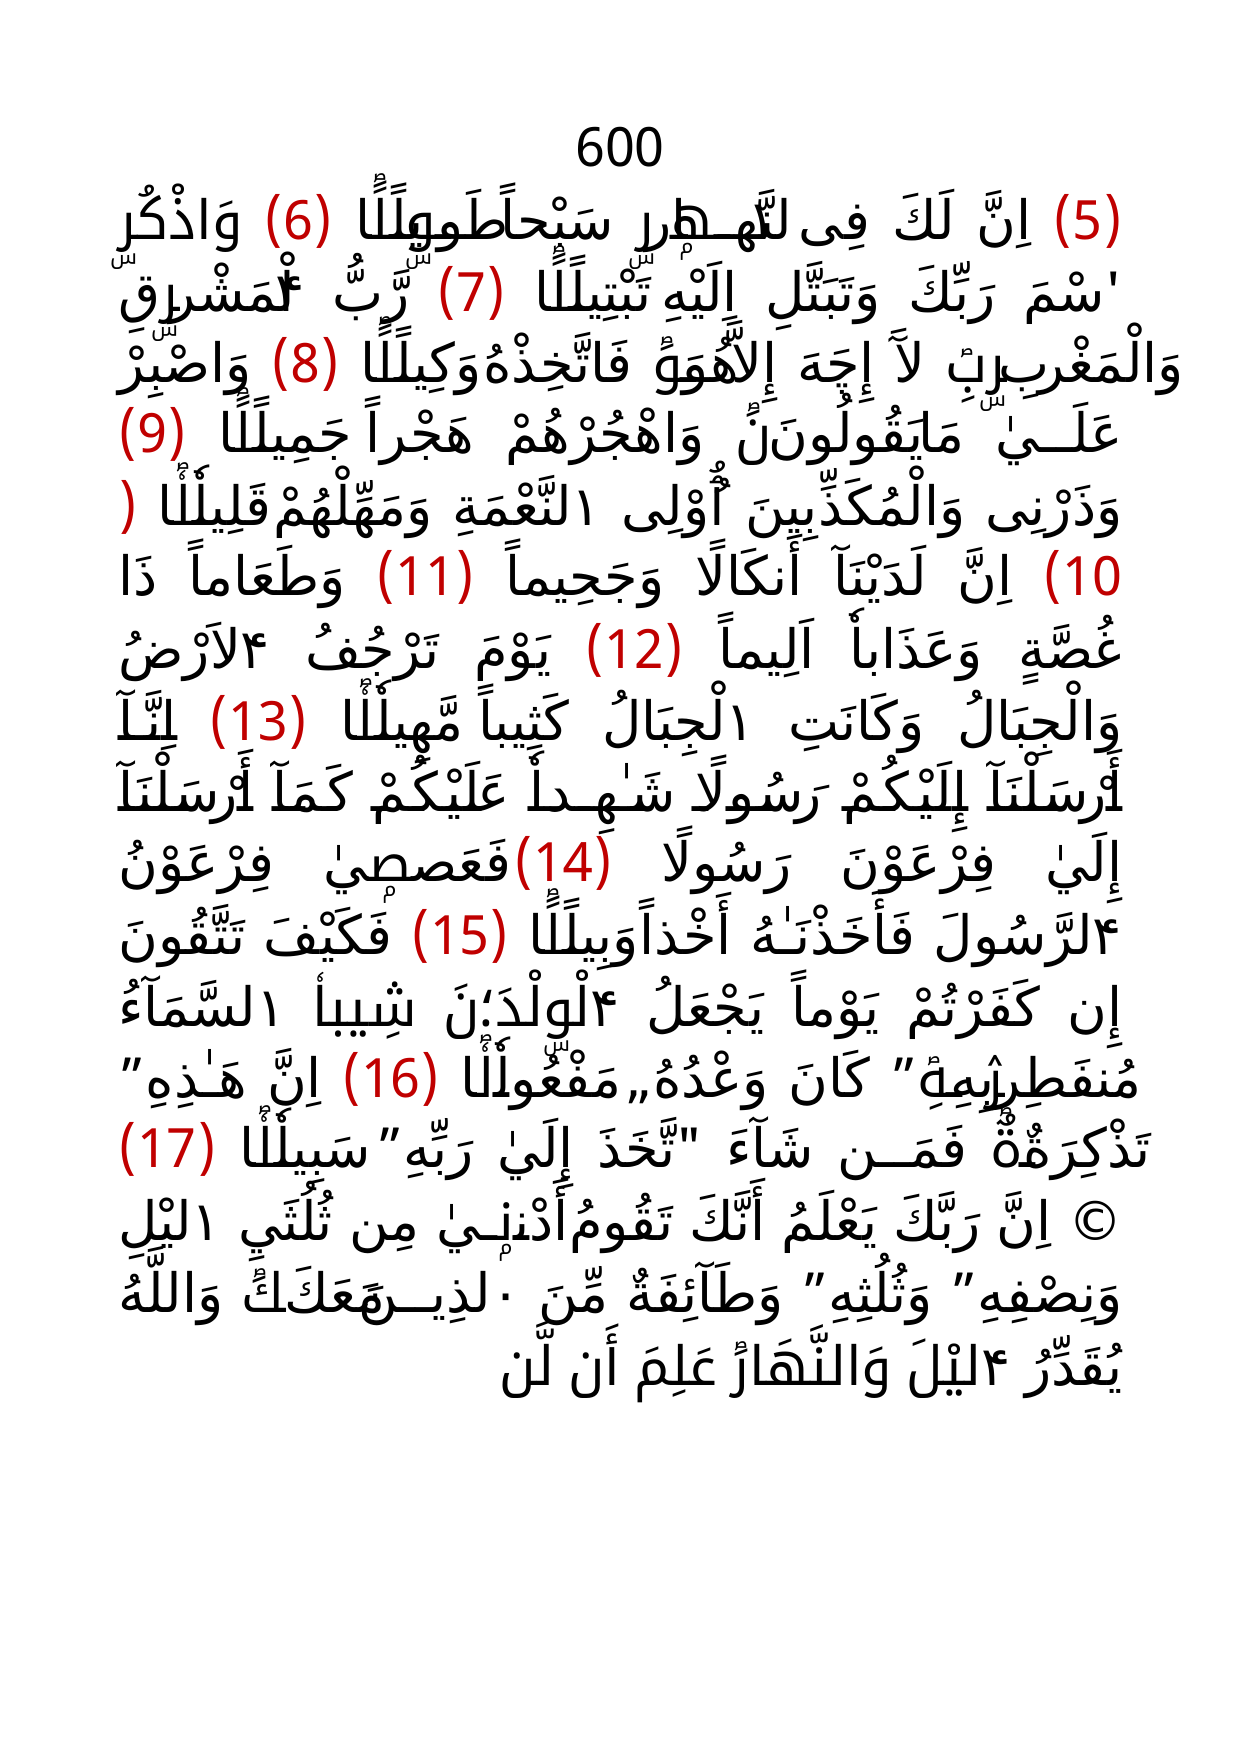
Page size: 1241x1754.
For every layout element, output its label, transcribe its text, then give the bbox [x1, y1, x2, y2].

text 600 [118, 118, 1122, 189]
text (5) اِنَّ لَكَ فِى ۱لنَّهۭارۣ سَبْحاً طَوۣيلًؐا (6) وَاذْكُرۣ 'سْمَ رَبِّكَ وَتَبَتَّلِ اِلَيْهِ تَبْتِيلًؐا (7) رَّبُّ ۴لْمَشْرۣقِ وَالْمَغْرۣبِؐ لآَ إِچَهَ إِلاَّ هُوَؐ فَاتَّخِذْهُ وَكِيلًؐا (8) وَاصْبِرْ عَلَــيٰ مَا يَقُولُونَؐ وَاهْجُرْهُمْ هَجْراً جَمِيلًؐا (9) وَذَرْنِى وَالْمُكَذِّبِينَ ٱُوْلِى ۱لنَّعْمَةِ وَمَهِّلْهُمْ قَلِيلٗؐا (10) اِنَّ لَدَيْنَآ أَنكَالًا وَجَحِيماً (11) وَطَعَاماً ذَا غُصَّةٍ وَعَذَاباٗ اَلِيماً (12) يَوْمَ تَرْجُفُ ۴لاَرْضُ وَالْجِبَالُ وَكَانَتِ ۱لْجِبَالُ كَثِيباً مَّهِيلٗؐا (13) اِنَّـآ أَرْسَلْنَآ إِلَيْكُمْ رَسُولًا شَـٰهِداٗ عَلَيْكُمْ كَمَآ أَرْسَلْنَآ إِلَيٰ فِرْعَوْنَ رَسُولًا (14) فَعَصۭيٰ فِرْعَوْنُ ۴لرَّسُولَ فَأَخَذْنَـٰهُ أَخْذاً وَبِيلًؐا (15) فَكَيْفَ تَتَّقُونَ إِن كَفَرْتُمْ يَوْماً يَجْعَلُ ۴لْوۣلْدَ؛نَ شِيباٗ ۱لسَّمَآءُ مُنفَطِرٛ بِهِؐ” كَانَ وَعْدُهُ„ مَفْعُولٗؐا (16) اِنَّ هَـٰذِهِ” تَذْكِرَةٌؐ فَمَــن شَآءَ "تَّخَذَ إِلَيٰ رَبِّهِ” سَبِيلٗؐا (17) © اِنَّ رَبَّكَ يَعْلَمُ أَنَّكَ تَقُومُ أَدْنۭـيٰ مِن ثُلُثَيِ ۱ليْلِ وَنِصْفِهِ” وَثُلُثِهِ” وَطَآئِفَةٌ مِّنَ ۰لذِيــنَ مَعَكَؐ وَاللَّهُ يُقَدِّرُ ۴ليْلَ وَالنَّهَارَؐ عَلِمَ أَن لَّن [118, 189, 1122, 1407]
